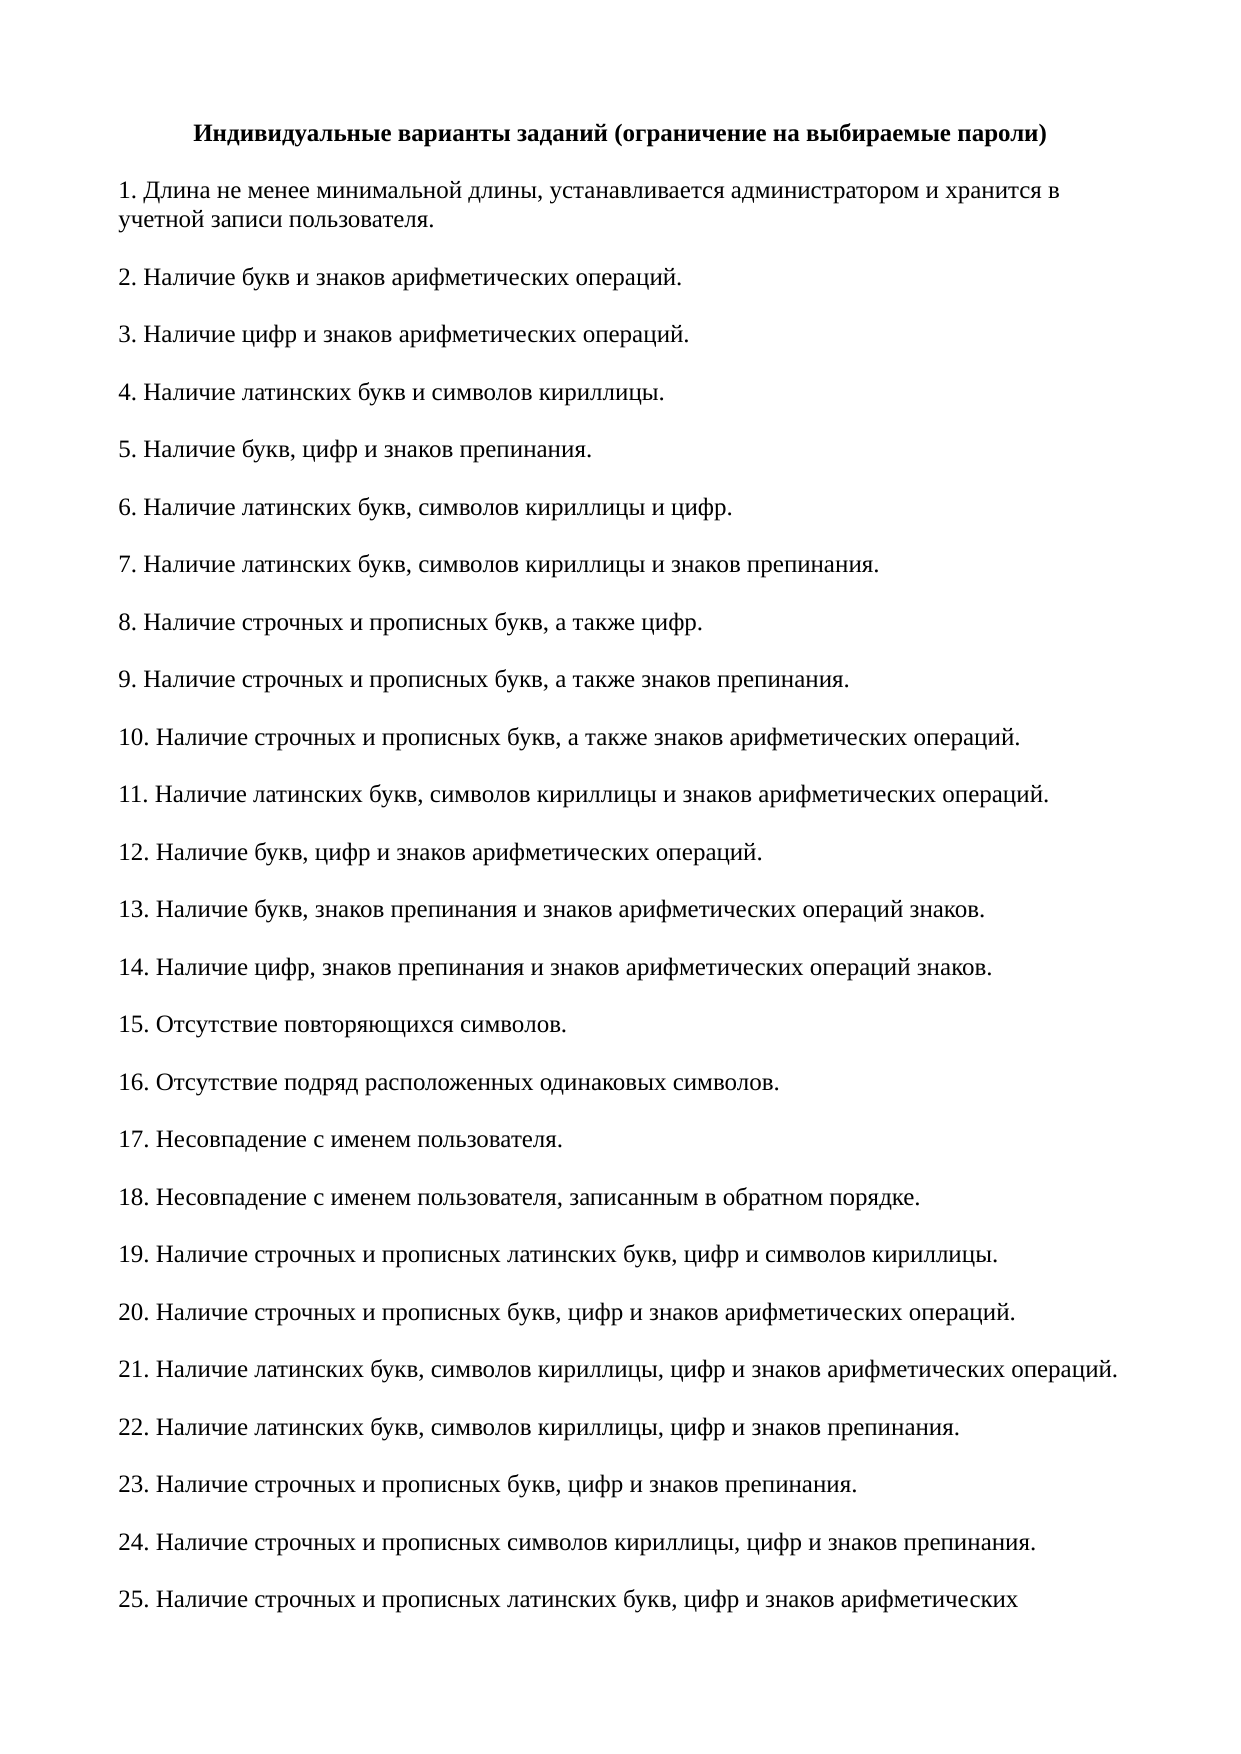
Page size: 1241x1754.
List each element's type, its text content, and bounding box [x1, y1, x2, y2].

text 1. Длина не менее минимальной длины, устанавливается администратором и хранится в учетной записи пользователя. [118, 176, 1122, 233]
text 20. Наличие строчных и прописных букв, цифр и знаков арифметических операций. [118, 1297, 1122, 1326]
text 16. Отсутствие подряд расположенных одинаковых символов. [118, 1067, 1122, 1096]
text 3. Наличие цифр и знаков арифметических операций. [118, 319, 1122, 348]
text 13. Наличие букв, знаков препинания и знаков арифметических операций знаков. [118, 894, 1122, 923]
text Индивидуальные варианты заданий (ограничение на выбираемые пароли) [118, 118, 1122, 147]
text 24. Наличие строчных и прописных символов кириллицы, цифр и знаков препинания. [118, 1527, 1122, 1556]
text 5. Наличие букв, цифр и знаков препинания. [118, 434, 1122, 463]
text 10. Наличие строчных и прописных букв, а также знаков арифметических операций. [118, 722, 1122, 751]
text 4. Наличие латинских букв и символов кириллицы. [118, 377, 1122, 406]
text 17. Несовпадение с именем пользователя. [118, 1124, 1122, 1153]
text 7. Наличие латинских букв, символов кириллицы и знаков препинания. [118, 549, 1122, 578]
text 22. Наличие латинских букв, символов кириллицы, цифр и знаков препинания. [118, 1412, 1122, 1441]
text 23. Наличие строчных и прописных букв, цифр и знаков препинания. [118, 1469, 1122, 1498]
text 18. Несовпадение с именем пользователя, записанным в обратном порядке. [118, 1182, 1122, 1211]
text 11. Наличие латинских букв, символов кириллицы и знаков арифметических операций. [118, 779, 1122, 808]
text 8. Наличие строчных и прописных букв, а также цифр. [118, 607, 1122, 636]
text 6. Наличие латинских букв, символов кириллицы и цифр. [118, 492, 1122, 521]
text 9. Наличие строчных и прописных букв, а также знаков препинания. [118, 664, 1122, 693]
text 14. Наличие цифр, знаков препинания и знаков арифметических операций знаков. [118, 952, 1122, 981]
text 19. Наличие строчных и прописных латинских букв, цифр и символов кириллицы. [118, 1239, 1122, 1268]
text 12. Наличие букв, цифр и знаков арифметических операций. [118, 837, 1122, 866]
text 2. Наличие букв и знаков арифметических операций. [118, 262, 1122, 291]
text 15. Отсутствие повторяющихся символов. [118, 1009, 1122, 1038]
text 25. Наличие строчных и прописных латинских букв, цифр и знаков арифметических [118, 1584, 1122, 1613]
text 21. Наличие латинских букв, символов кириллицы, цифр и знаков арифметических операций. [118, 1354, 1122, 1383]
